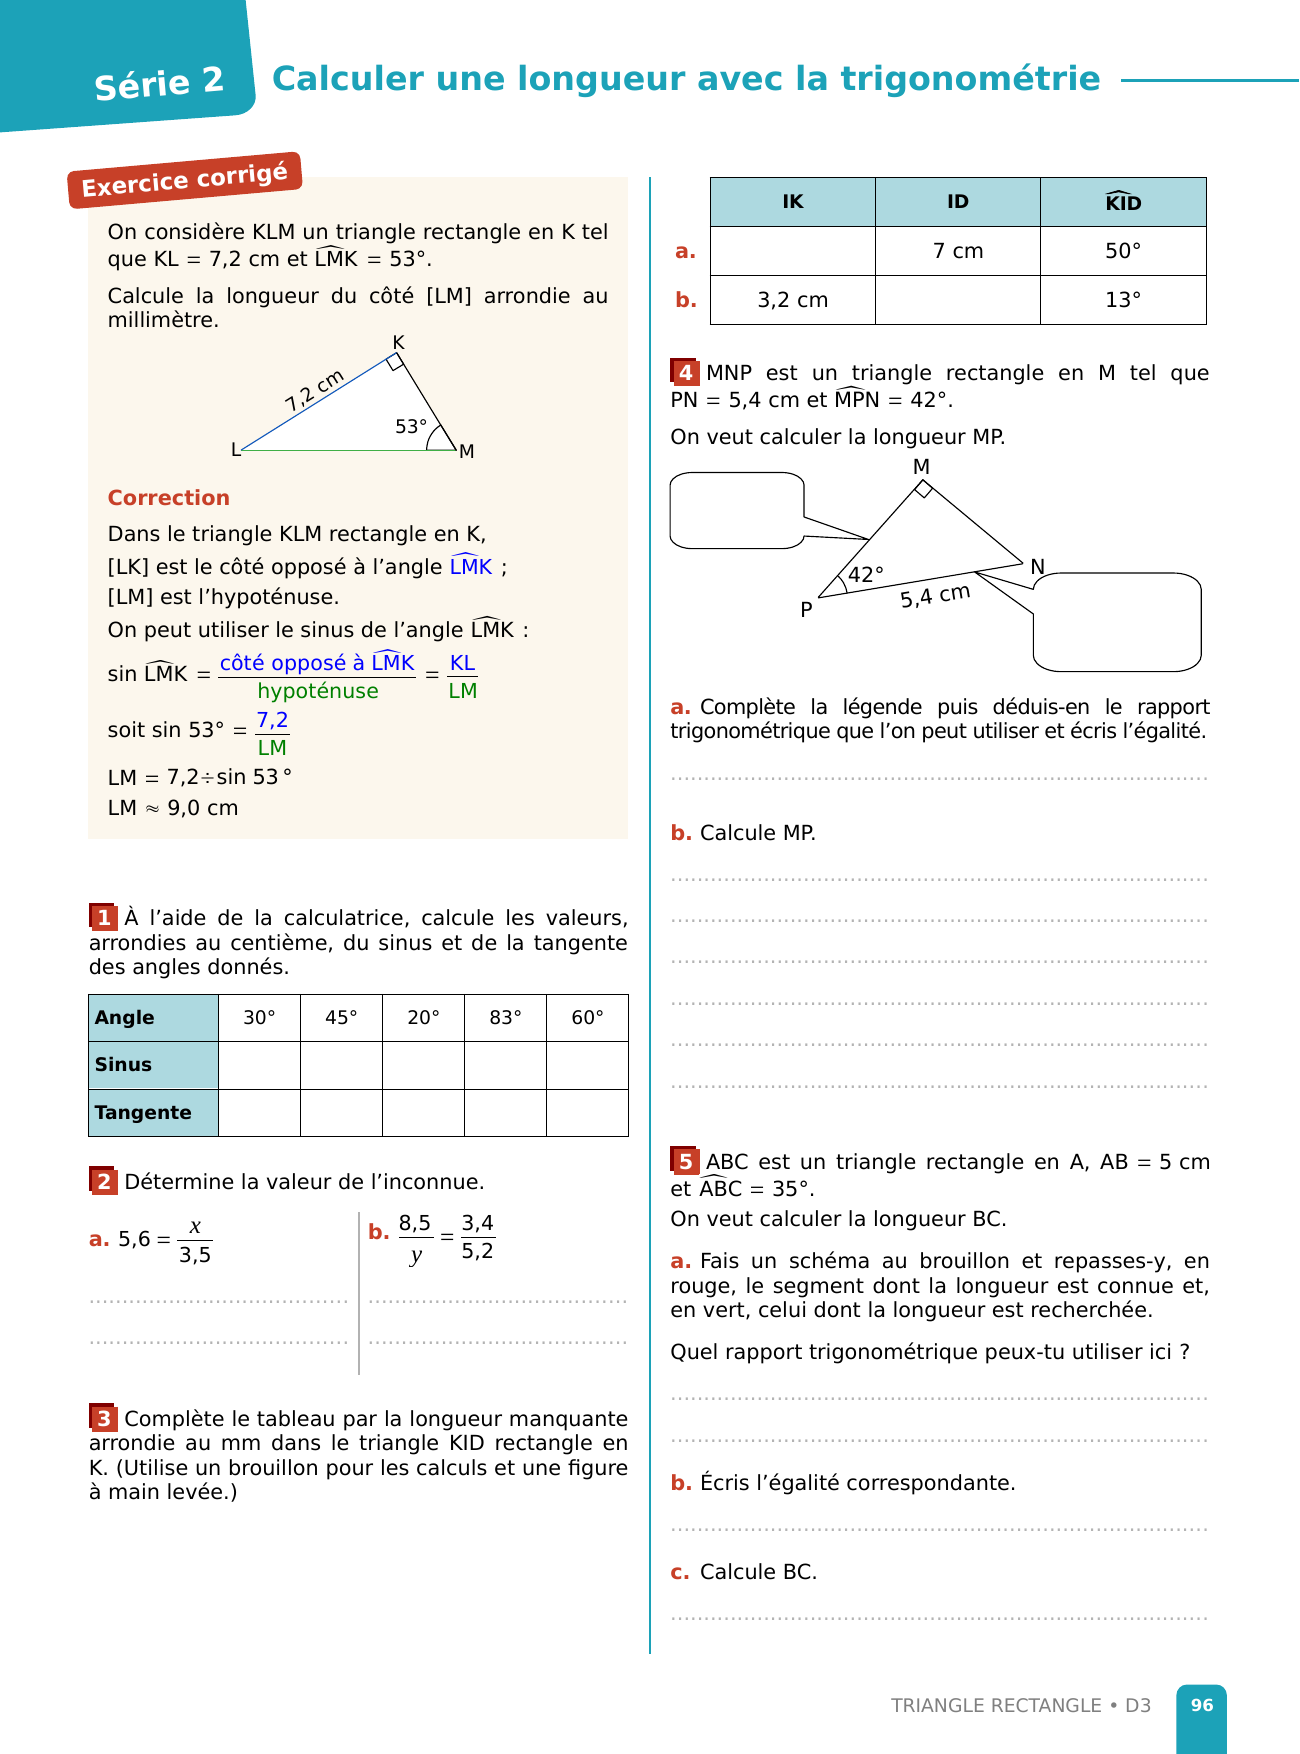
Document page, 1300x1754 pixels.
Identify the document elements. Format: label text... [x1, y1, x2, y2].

text On considère KLM un triangle rectangle en K tel que KL = 7,2 cm et = 53°. [107, 220, 609, 272]
table_cell [675, 226, 710, 275]
list Écris l’égalité correspondante. [670, 1471, 1211, 1495]
table_header IK [711, 178, 875, 226]
list Calcule BC. [670, 1560, 1211, 1584]
table_header 20° [383, 995, 464, 1041]
table_header 30° [219, 995, 300, 1041]
subtitle MNP est un triangle rectangle en M tel que PN = 5,4 cm et  42°. [670, 358, 1211, 413]
table_cell [465, 1042, 546, 1088]
table_header [675, 177, 710, 226]
table_cell 3,2 cm [711, 276, 875, 324]
list On veut calculer la longueur BC. [670, 1207, 1211, 1232]
table_cell 50° [1041, 227, 1206, 275]
table_cell [547, 1090, 628, 1136]
text sin == [107, 648, 609, 703]
table_cell [383, 1090, 464, 1136]
list On veut calculer la longueur MP. [670, 425, 1021, 449]
table_cell [465, 1090, 546, 1136]
table_cell [383, 1042, 464, 1088]
table_cell [301, 1090, 382, 1136]
text soit sin 53° = [107, 709, 609, 760]
subtitle Détermine la valeur de l’inconnue. [114, 1166, 629, 1194]
text Calcule la longueur du côté [LM] arrondie au millimètre. [107, 284, 609, 332]
table_header 45° [301, 995, 382, 1041]
table_header 60° [547, 995, 628, 1041]
table_cell Tangente [89, 1090, 218, 1136]
table_header Angle [89, 995, 218, 1041]
text [LM] est l’hypoténuse. [107, 585, 609, 609]
table_cell [301, 1042, 382, 1088]
table_cell [675, 275, 710, 324]
subtitle Complète le tableau par la longueur manquante arrondie au mm dans le triangle KID rectangle en K. (Utilise un brouillon pour les calculs et une figure à main levée.) [88, 1403, 629, 1504]
table_cell [876, 276, 1040, 324]
table_header ID [876, 178, 1040, 226]
table_cell 7 cm [876, 227, 1040, 275]
subtitle à l’aide de la calculatrice, calcule les valeurs, arrondies au centième, du sinus et de la tangente des angles donnés. [88, 903, 629, 979]
table_cell [219, 1042, 300, 1088]
text LM = [107, 766, 609, 790]
subtitle ABC est un triangle rectangle en A, AB = 5 cm et  35°. [670, 1146, 1211, 1202]
text LM ≈ 9,0 cm [107, 796, 609, 821]
table_cell [547, 1042, 628, 1088]
text Dans le triangle KLM rectangle en K, [107, 522, 609, 546]
text On peut utiliser le sinus de l’angle : [107, 615, 609, 643]
table_cell 13° [1041, 276, 1206, 324]
text Correction [107, 486, 609, 510]
table_cell [711, 227, 875, 275]
list Calcule MP. [670, 821, 1211, 845]
text [LK] est le côté opposé à l’angle ; [107, 552, 609, 579]
table_cell Sinus [89, 1042, 218, 1088]
list Quel rapport trigonométrique peux-tu utiliser ici ? [670, 1340, 1211, 1364]
list Fais un schéma au brouillon et repasses-y, en rouge, le segment dont la longueur est connue et, en vert, celui dont la longueur est recherchée. [670, 1249, 1211, 1322]
table_header 83° [465, 995, 546, 1041]
table_cell [219, 1090, 300, 1136]
table_header [1041, 178, 1206, 226]
list Complète la légende puis déduis-en le rapport trigonométrique que l’on peut utiliser et écris l’égalité. [670, 695, 1211, 744]
